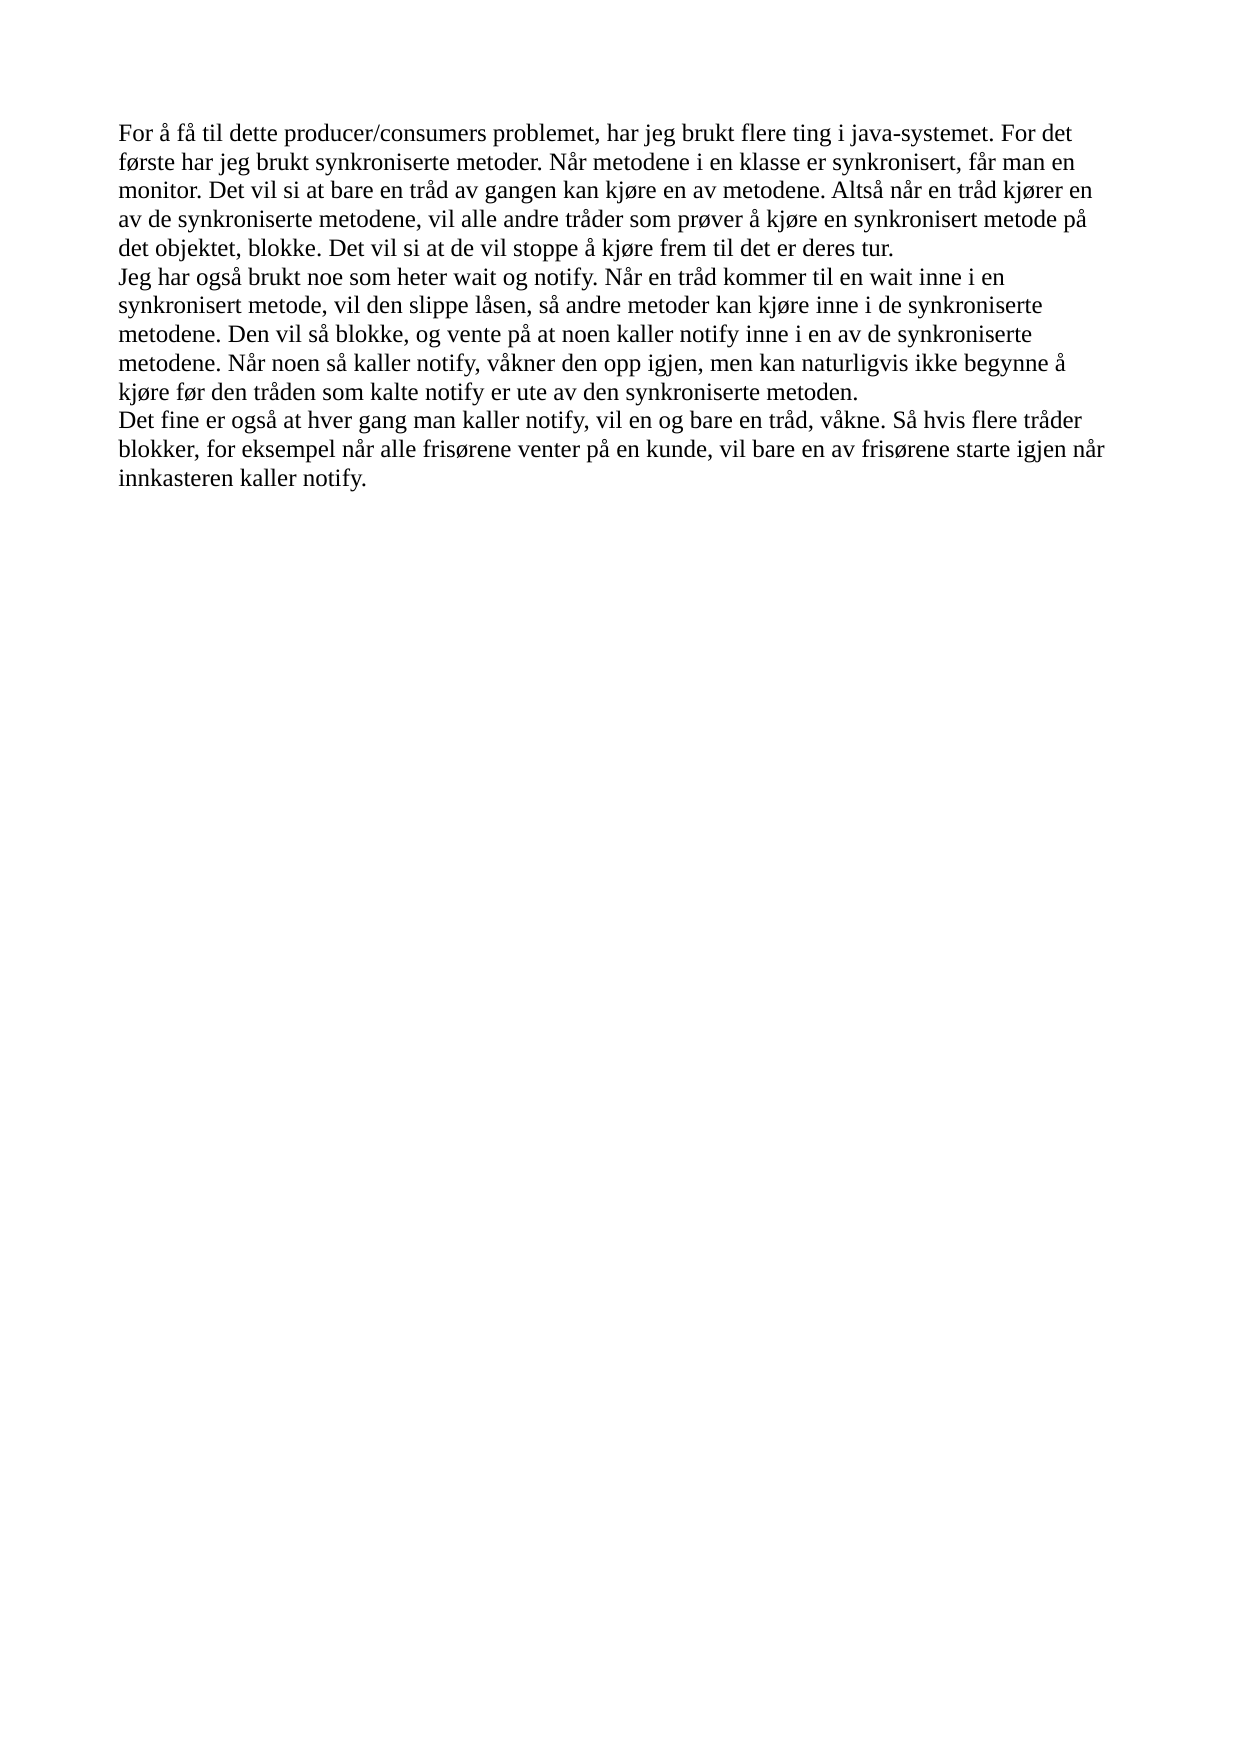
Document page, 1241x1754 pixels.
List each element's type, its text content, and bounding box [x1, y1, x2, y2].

text For å få til dette producer/consumers problemet, har jeg brukt flere ting i java-systemet. For det første har jeg brukt synkroniserte metoder. Når metodene i en klasse er synkronisert, får man en monitor. Det vil si at bare en tråd av gangen kan kjøre en av metodene. Altså når en tråd kjører en av de synkroniserte metodene, vil alle andre tråder som prøver å kjøre en synkronisert metode på det objektet, blokke. Det vil si at de vil stoppe å kjøre frem til det er deres tur. [118, 118, 1122, 262]
text Det fine er også at hver gang man kaller notify, vil en og bare en tråd, våkne. Så hvis flere tråder blokker, for eksempel når alle frisørene venter på en kunde, vil bare en av frisørene starte igjen når innkasteren kaller notify. [118, 406, 1122, 492]
text Jeg har også brukt noe som heter wait og notify. Når en tråd kommer til en wait inne i en synkronisert metode, vil den slippe låsen, så andre metoder kan kjøre inne i de synkroniserte metodene. Den vil så blokke, og vente på at noen kaller notify inne i en av de synkroniserte metodene. Når noen så kaller notify, våkner den opp igjen, men kan naturligvis ikke begynne å kjøre før den tråden som kalte notify er ute av den synkroniserte metoden. [118, 262, 1122, 406]
